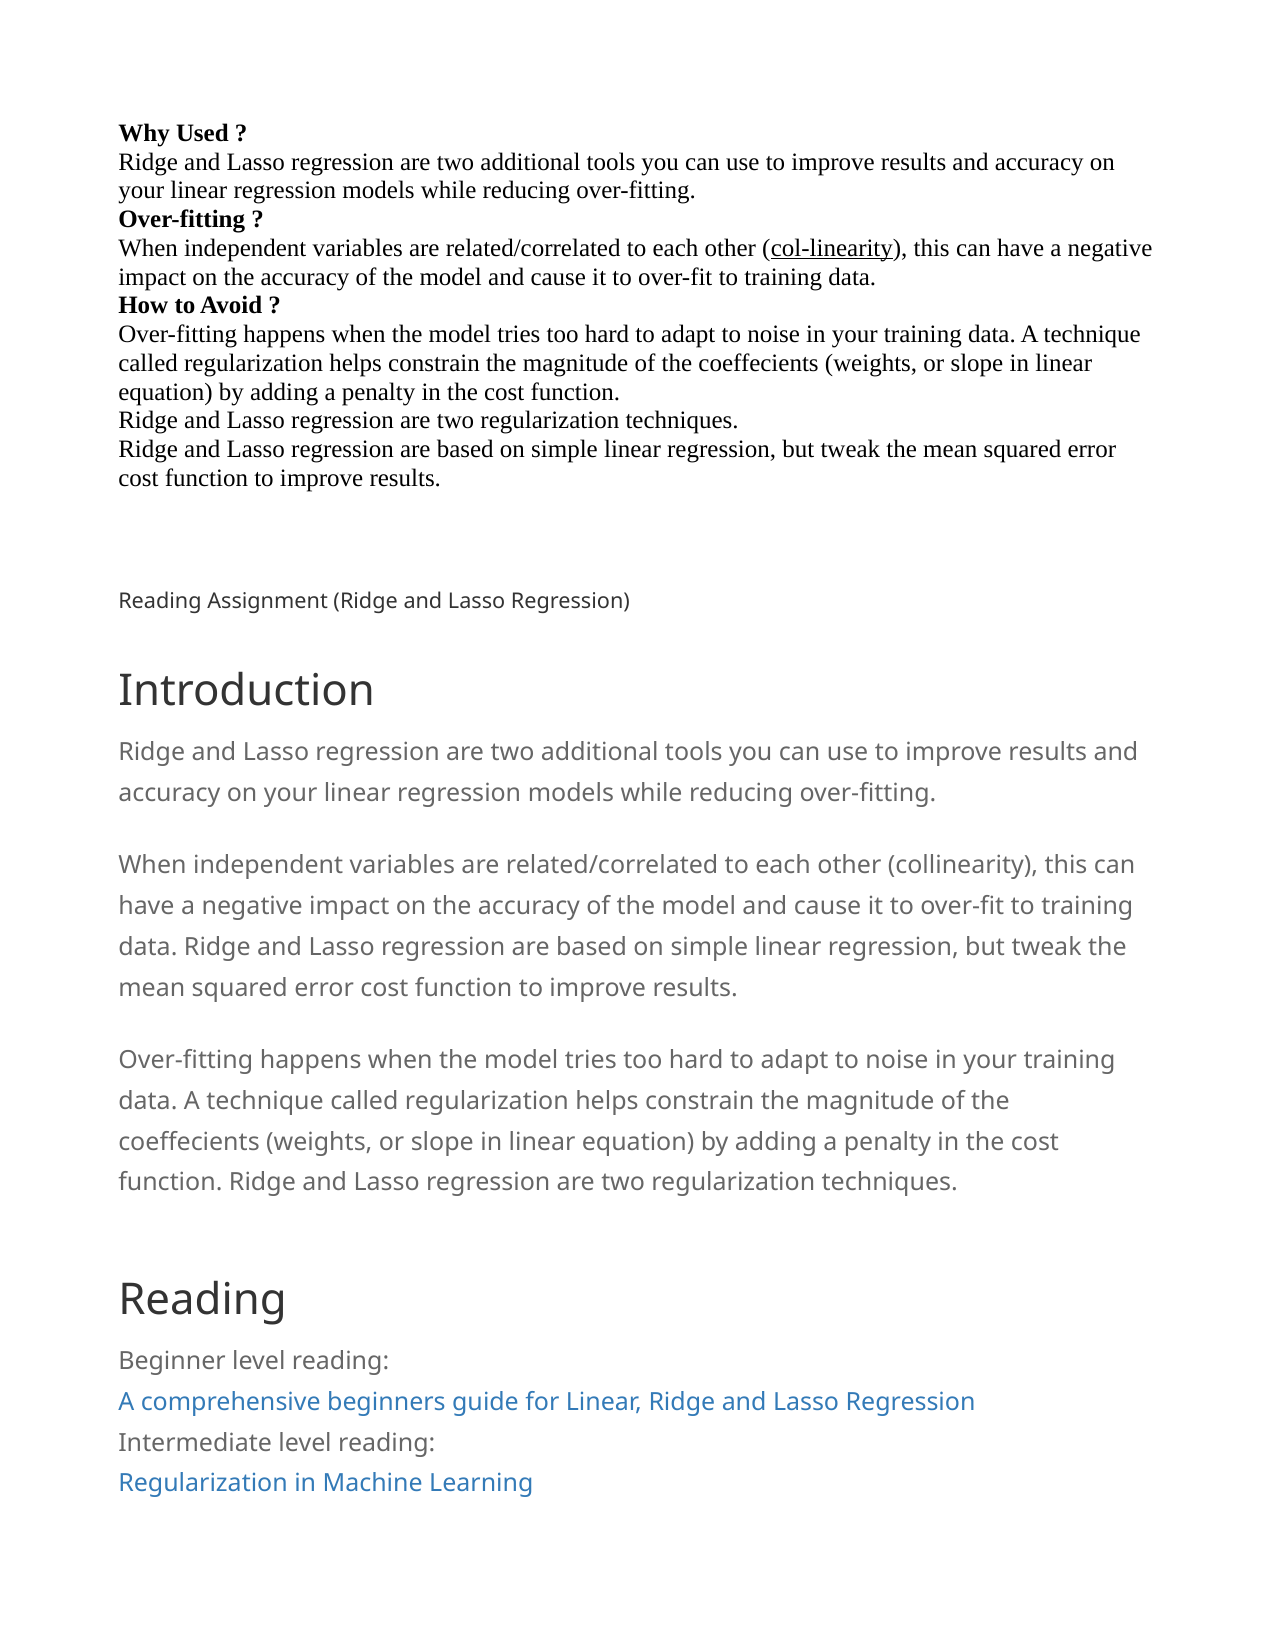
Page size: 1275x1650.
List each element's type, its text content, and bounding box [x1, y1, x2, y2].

text Ridge and Lasso regression are based on simple linear regression, but tweak the mean squared error cost function to improve results. [118, 434, 1157, 492]
text Why Used ? [118, 118, 1157, 147]
text Over-fitting happens when the model tries too hard to adapt to noise in your training data. A technique called regularization helps constrain the magnitude of the coeffecients (weights, or slope in linear equation) by adding a penalty in the cost function. [118, 319, 1157, 406]
text Ridge and Lasso regression are two regularization techniques. [118, 406, 1157, 434]
text Ridge and Lasso regression are two additional tools you can use to improve results and accuracy on your linear regression models while reducing over-fitting. [118, 734, 1157, 809]
subtitle Introduction [118, 659, 1157, 718]
subtitle Reading Assignment (Ridge and Lasso Regression) [118, 564, 1157, 615]
text Intermediate level reading: Regularization in Machine Learning [118, 1424, 1157, 1499]
text Ridge and Lasso regression are two additional tools you can use to improve results and accuracy on your linear regression models while reducing over-fitting. [118, 147, 1157, 204]
text How to Avoid ? [118, 291, 1157, 319]
text Over-fitting happens when the model tries too hard to adapt to noise in your training data. A technique called regularization helps constrain the magnitude of the coeffecients (weights, or slope in linear equation) by adding a penalty in the cost function. Ridge and Lasso regression are two regularization techniques. [118, 1041, 1157, 1198]
text When independent variables are related/correlated to each other (collinearity), this can have a negative impact on the accuracy of the model and cause it to over-fit to training data. Ridge and Lasso regression are based on simple linear regression, but tweak the mean squared error cost function to improve results. [118, 847, 1157, 1003]
text Beginner level reading: A comprehensive beginners guide for Linear, Ridge and Lasso Regression [118, 1342, 1157, 1417]
text When independent variables are related/correlated to each other (col-linearity), this can have a negative impact on the accuracy of the model and cause it to over-fit to training data. [118, 233, 1157, 291]
subtitle Reading [118, 1267, 1157, 1327]
text Over-fitting ? [118, 204, 1157, 233]
